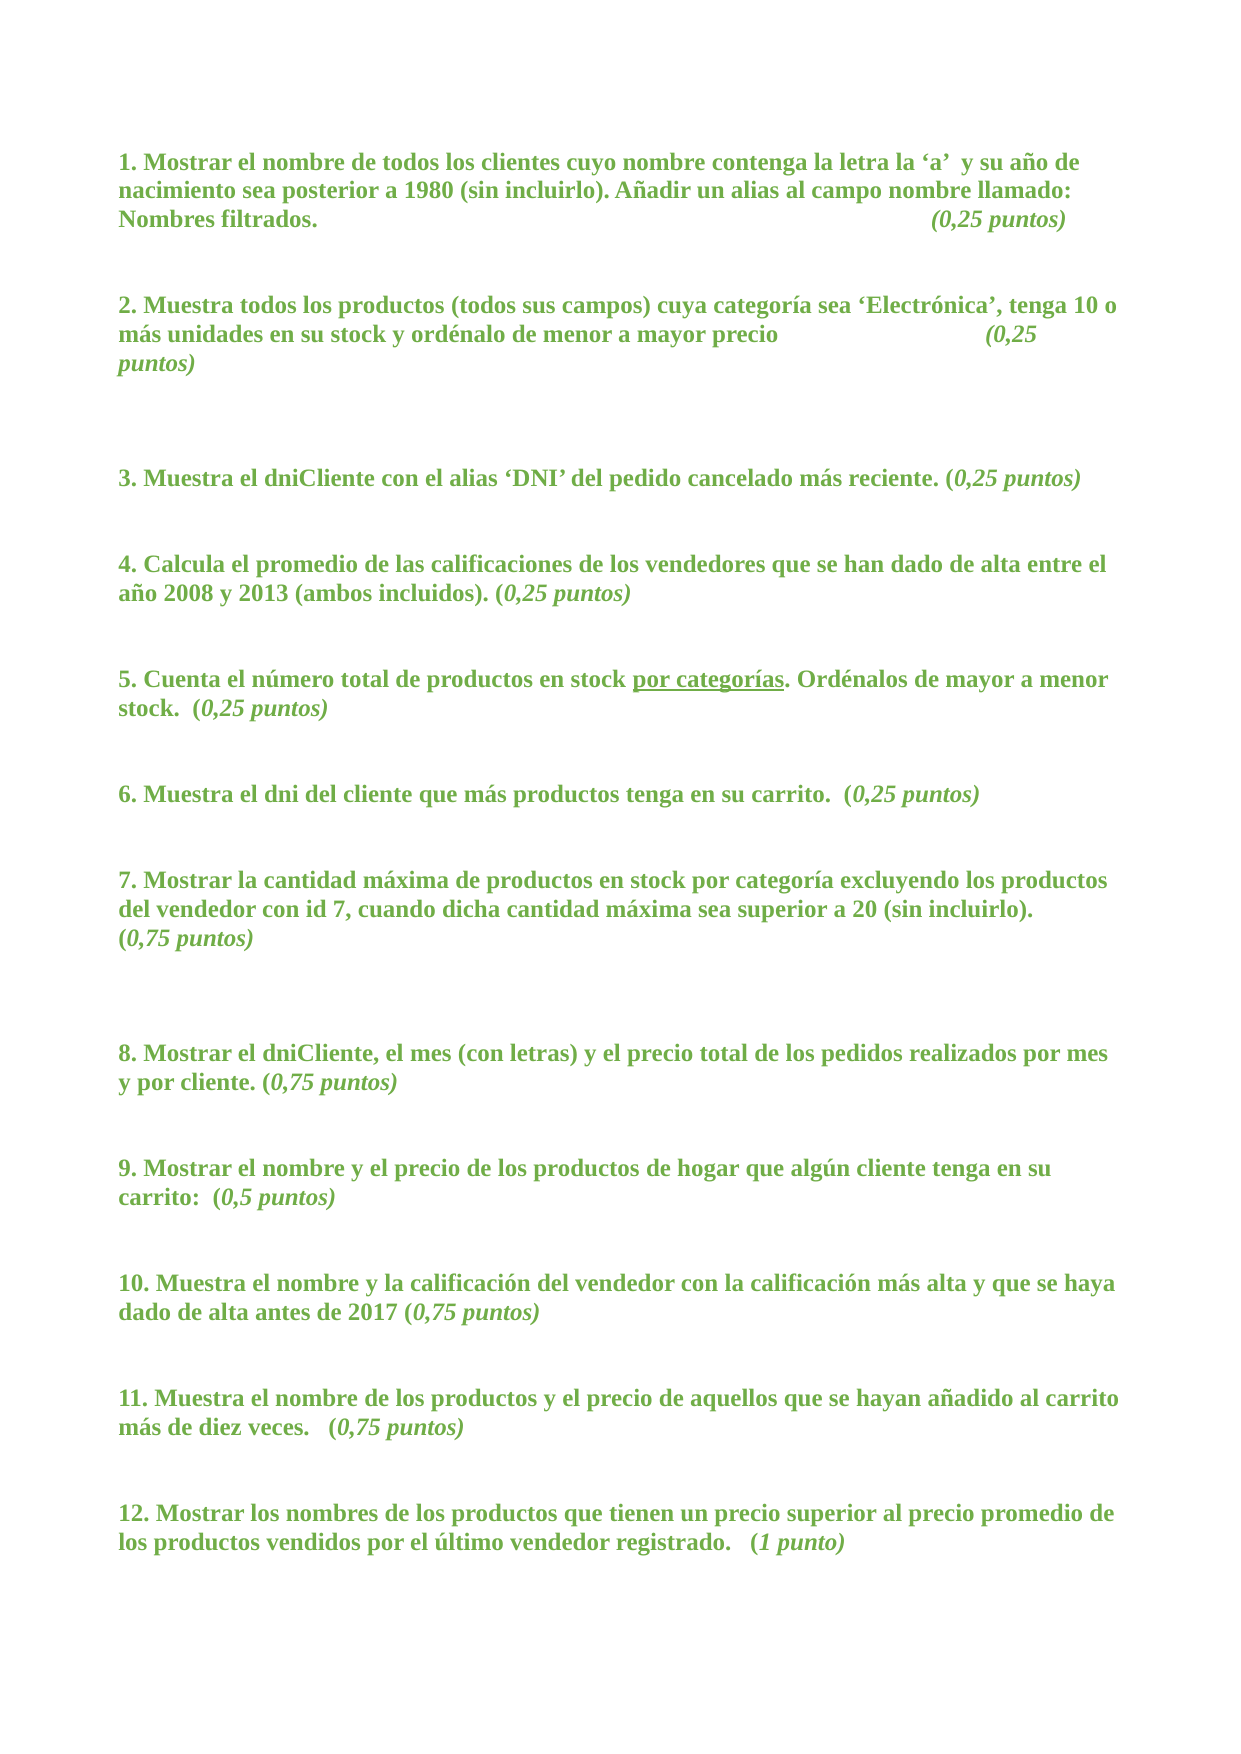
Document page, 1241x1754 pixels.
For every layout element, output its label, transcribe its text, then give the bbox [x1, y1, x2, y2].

text 8. Mostrar el dniCliente, el mes (con letras) y el precio total de los pedidos realizados por mes y por cliente. (0,75 puntos) [118, 1038, 1122, 1096]
text 3. Muestra el dniCliente con el alias ‘DNI’ del pedido cancelado más reciente. (0,25 puntos) [118, 463, 1122, 492]
text (0,75 puntos) [118, 923, 1122, 952]
text 5. Cuenta el número total de productos en stock por categorías. Ordénalos de mayor a menor stock. (0,25 puntos) [118, 664, 1122, 722]
text 7. Mostrar la cantidad máxima de productos en stock por categoría excluyendo los productos del vendedor con id 7, cuando dicha cantidad máxima sea superior a 20 (sin incluirlo). [118, 866, 1122, 923]
text 9. Mostrar el nombre y el precio de los productos de hogar que algún cliente tenga en su carrito: (0,5 puntos) [118, 1153, 1122, 1211]
text 11. Muestra el nombre de los productos y el precio de aquellos que se hayan añadido al carrito más de diez veces. (0,75 puntos) [118, 1383, 1122, 1441]
text 4. Calcula el promedio de las calificaciones de los vendedores que se han dado de alta entre el año 2008 y 2013 (ambos incluidos). (0,25 puntos) [118, 549, 1122, 607]
text 10. Muestra el nombre y la calificación del vendedor con la calificación más alta y que se haya dado de alta antes de 2017 (0,75 puntos) [118, 1268, 1122, 1326]
text 2. Muestra todos los productos (todos sus campos) cuya categoría sea ‘Electrónica’, tenga 10 o más unidades en su stock y ordénalo de menor a mayor precio (0,25 puntos) [118, 291, 1122, 377]
text 1. Mostrar el nombre de todos los clientes cuyo nombre contenga la letra la ‘a’ y su año de nacimiento sea posterior a 1980 (sin incluirlo). Añadir un alias al campo nombre llamado: Nombres filtrados. (0,25 puntos) [118, 147, 1122, 233]
text 12. Mostrar los nombres de los productos que tienen un precio superior al precio promedio de los productos vendidos por el último vendedor registrado. (1 punto) [118, 1498, 1122, 1556]
text 6. Muestra el dni del cliente que más productos tenga en su carrito. (0,25 puntos) [118, 779, 1122, 808]
